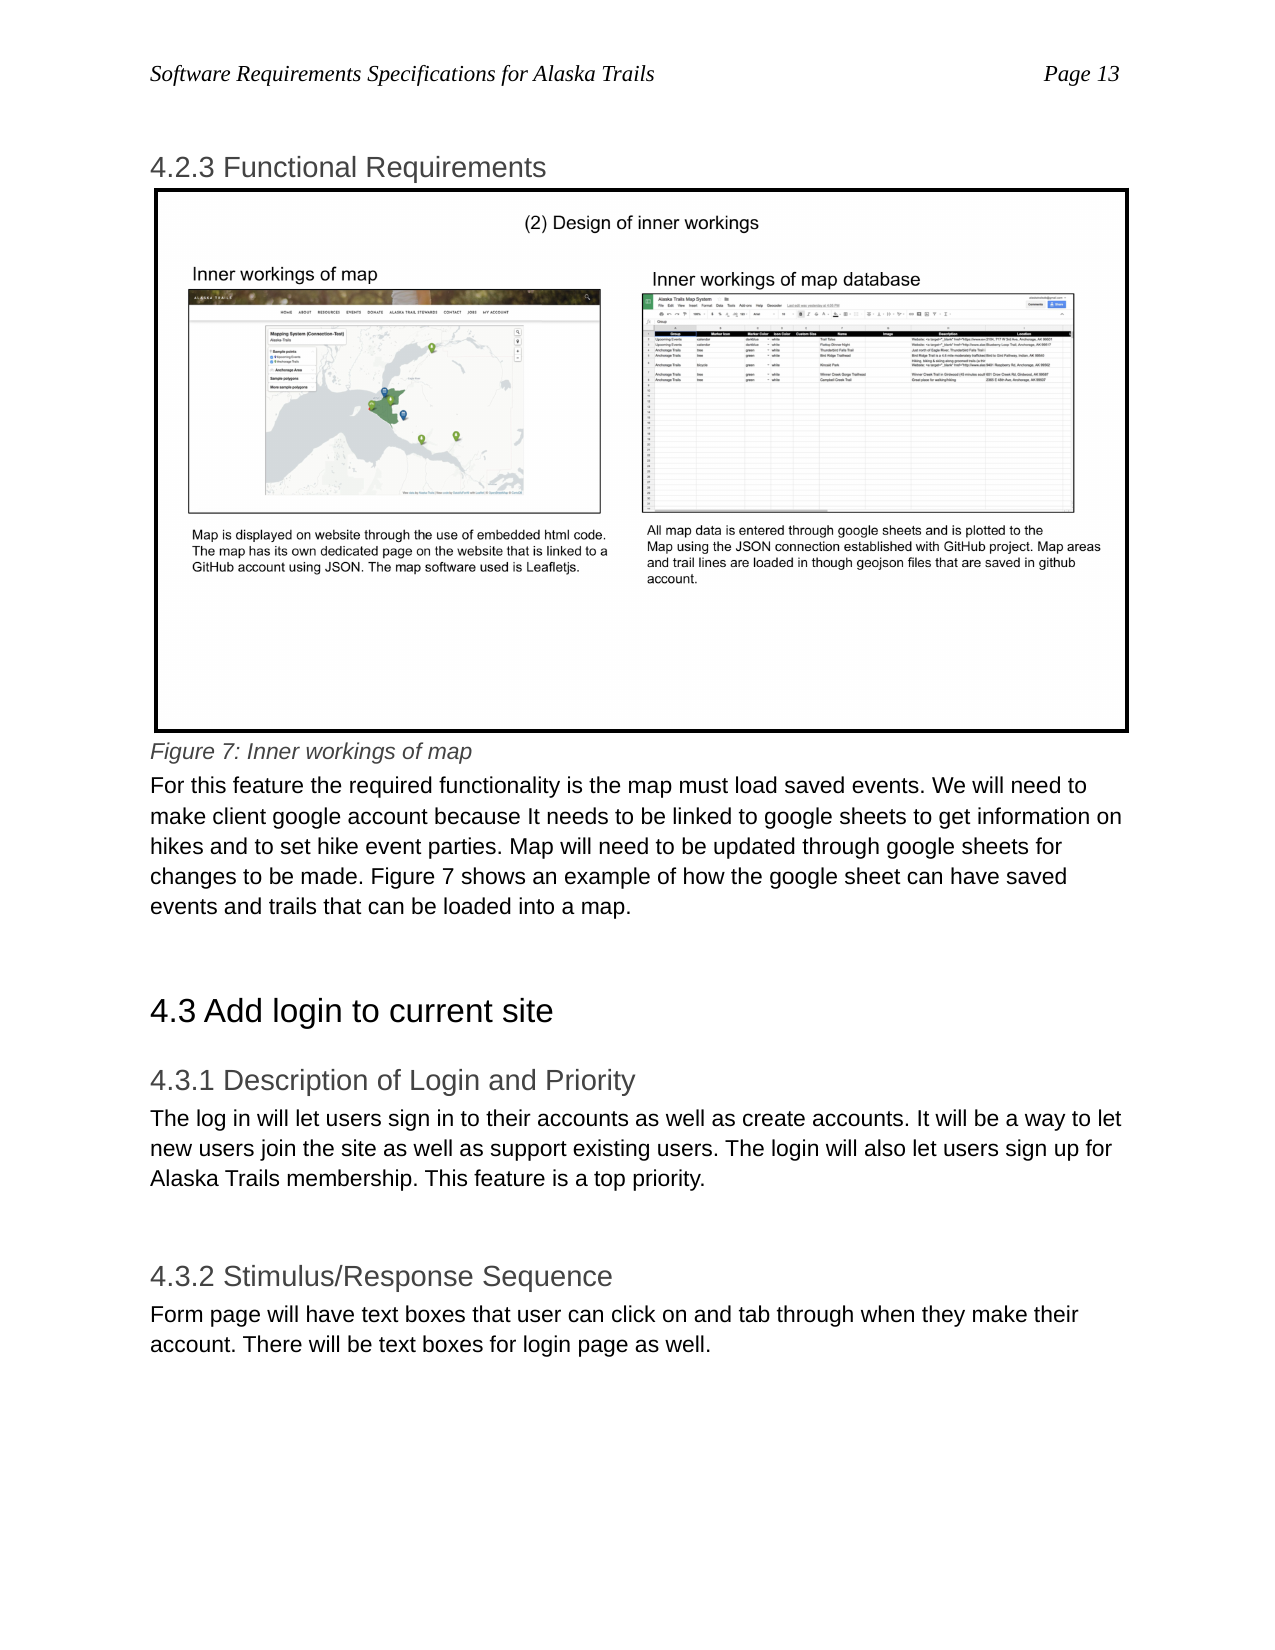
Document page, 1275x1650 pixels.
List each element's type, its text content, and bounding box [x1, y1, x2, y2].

picture [158, 192, 1125, 729]
subtitle 4.3.2 Stimulus/Response Sequence [150, 1259, 1125, 1292]
subtitle 4.3 Add login to current site [150, 991, 1125, 1029]
subtitle 4.3.1 Description of Login and Priority [150, 1063, 1125, 1096]
text The log in will let users sign in to their accounts as well as create accounts. It will be a way to let new users join the site as well as support existing users. The login will also let users sign up for Alaska Trails membership. This feature is a top priority. [150, 1105, 1125, 1192]
text Form page will have text boxes that user can click on and tab through when they make their account. There will be text boxes for login page as well. [150, 1301, 1125, 1357]
subtitle 4.2.3 Functional RequirementsFigure 7: Inner workings of map [150, 150, 1125, 764]
text For this feature the required functionality is the map must load saved events. We will need to make client google account because It needs to be linked to google sheets to get information on hikes and to set hike event parties. Map will need to be updated through google sheets for changes to be made. Figure 7 shows an example of how the google sheet can have saved events and trails that can be loaded into a map. [150, 772, 1125, 919]
